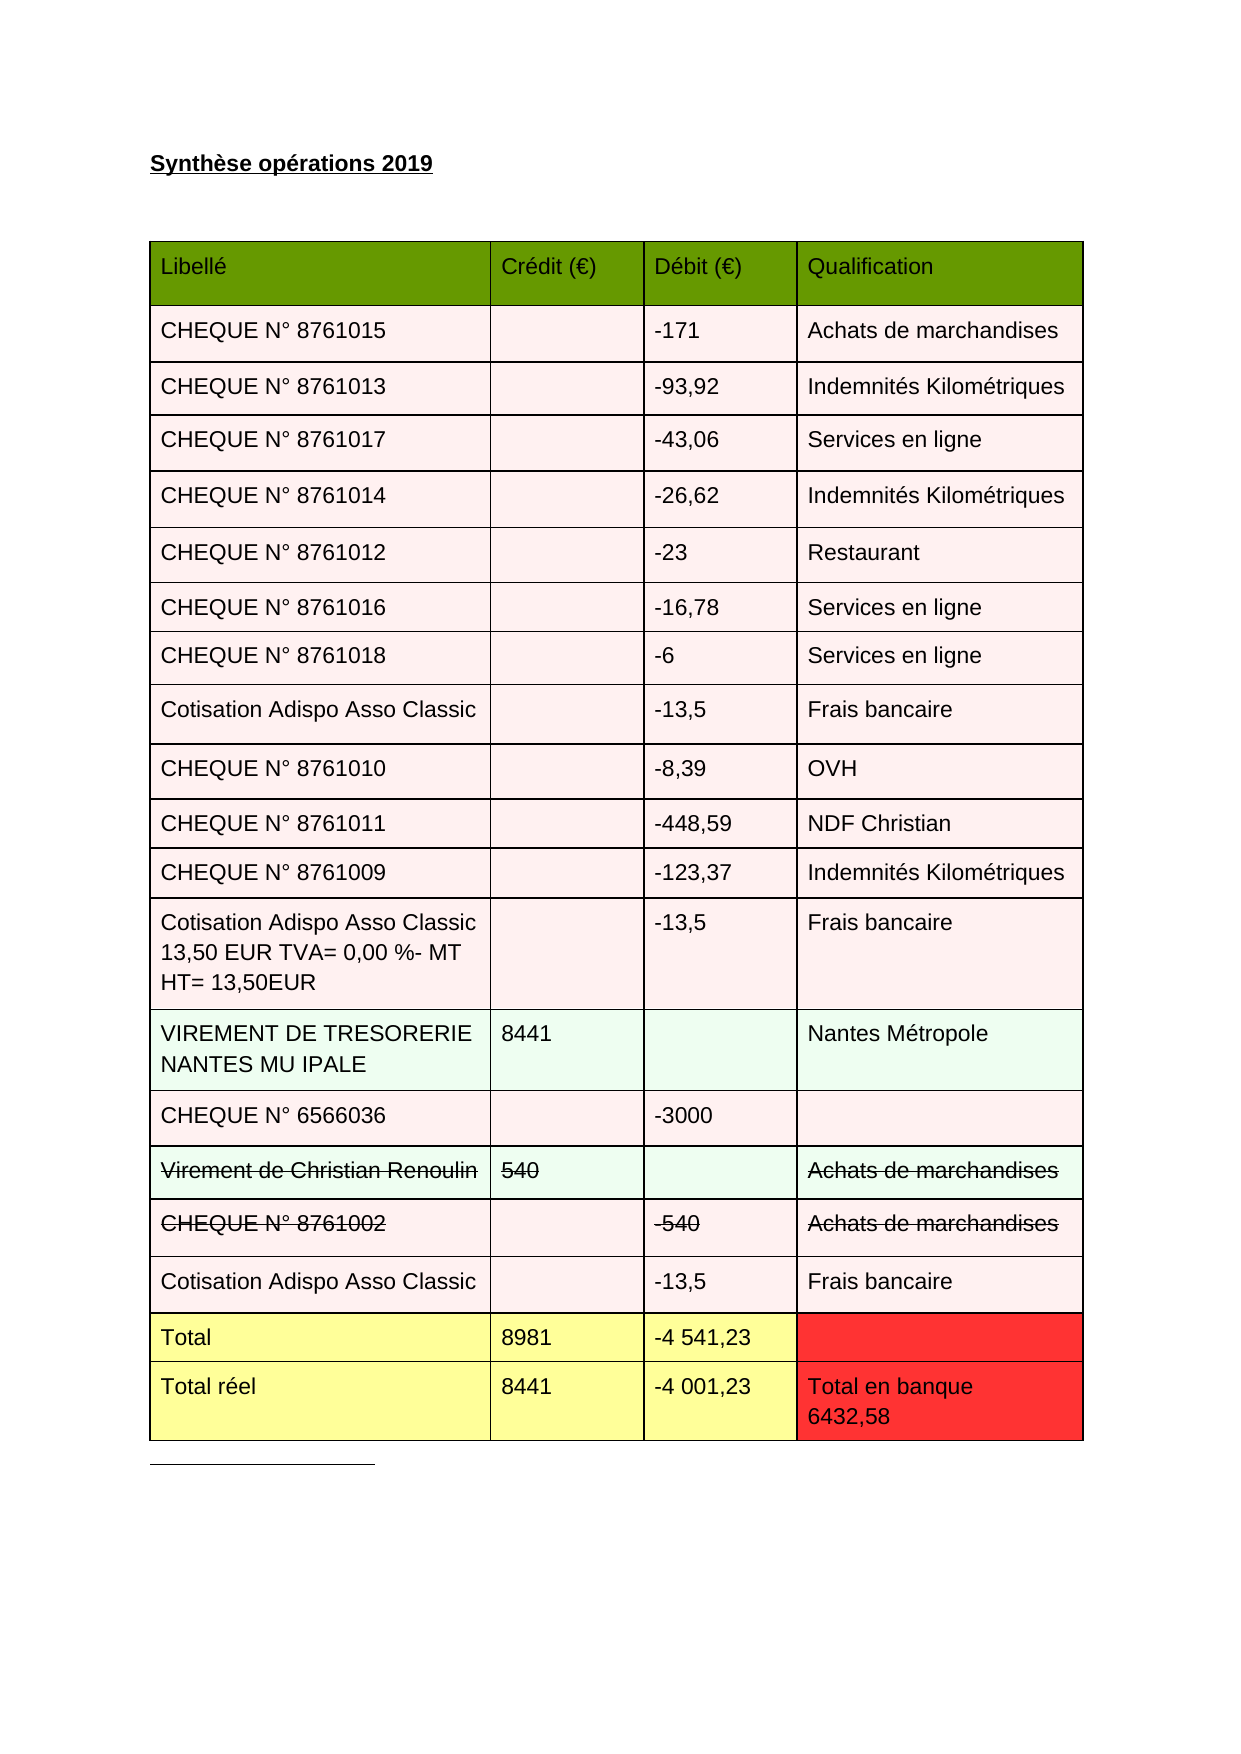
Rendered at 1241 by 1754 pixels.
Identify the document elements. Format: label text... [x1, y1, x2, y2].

table_cell Achats de marchandises [798, 306, 1082, 361]
table_cell Services en ligne [798, 583, 1082, 631]
table_cell -93,92 [645, 363, 796, 414]
table_cell Indemnités Kilométriques [798, 849, 1082, 897]
table_cell Virement de Christian Renoulin [151, 1147, 490, 1198]
table_cell CHEQUE N° 6566036 [151, 1091, 490, 1145]
table_cell NDF Christian [798, 800, 1082, 847]
table_cell -16,78 [645, 583, 796, 631]
table_cell Services en ligne [798, 632, 1082, 684]
table_cell CHEQUE N° 8761010 [151, 745, 490, 798]
table_cell [798, 1314, 1082, 1361]
table_cell [491, 583, 643, 631]
table_cell 8441 [491, 1362, 643, 1440]
table_cell CHEQUE N° 8761016 [151, 583, 490, 631]
table_cell Nantes Métropole [798, 1010, 1082, 1090]
table_cell -13,5 [645, 899, 796, 1008]
table_cell CHEQUE N° 8761002 [151, 1200, 490, 1256]
table_cell CHEQUE N° 8761011 [151, 800, 490, 847]
table_cell -540 [645, 1200, 796, 1256]
table_cell [491, 899, 643, 1008]
table_cell [491, 632, 643, 684]
table_cell [491, 472, 643, 527]
table_cell -123,37 [645, 849, 796, 897]
table_cell -448,59 [645, 800, 796, 847]
table_cell [491, 1257, 643, 1312]
table_cell -6 [645, 632, 796, 684]
table_cell Total [151, 1314, 490, 1361]
table_cell CHEQUE N° 8761009 [151, 849, 490, 897]
table_cell [491, 1200, 643, 1256]
table_cell CHEQUE N° 8761012 [151, 528, 490, 582]
table_cell -8,39 [645, 745, 796, 798]
table_cell CHEQUE N° 8761013 [151, 363, 490, 414]
table_cell Cotisation Adispo Asso Classic 13,50 EUR TVA= 0,00 %- MT HT= 13,50EUR [151, 899, 490, 1008]
table_cell Restaurant [798, 528, 1082, 582]
table_cell [491, 849, 643, 897]
table_cell Cotisation Adispo Asso Classic [151, 1257, 490, 1312]
table_cell [491, 685, 643, 743]
table_cell Indemnités Kilométriques [798, 363, 1082, 414]
table_cell Total réel [151, 1362, 490, 1440]
table_cell Achats de marchandises [798, 1147, 1082, 1198]
table_cell Frais bancaire [798, 899, 1082, 1008]
table_cell [491, 745, 643, 798]
table_cell [645, 1147, 796, 1198]
table_cell -13,5 [645, 685, 796, 743]
table_cell Cotisation Adispo Asso Classic [151, 685, 490, 743]
table_cell [491, 1091, 643, 1145]
table_cell [645, 1010, 796, 1090]
table_cell 540 [491, 1147, 643, 1198]
table_cell CHEQUE N° 8761014 [151, 472, 490, 527]
table_cell 8981 [491, 1314, 643, 1361]
table_cell CHEQUE N° 8761015 [151, 306, 490, 361]
table_cell -26,62 [645, 472, 796, 527]
table_header Crédit (€) [491, 242, 643, 305]
table_cell Frais bancaire [798, 1257, 1082, 1312]
table_cell [491, 416, 643, 470]
table_cell -4 001,23 [645, 1362, 796, 1440]
table_cell -171 [645, 306, 796, 361]
table_cell CHEQUE N° 8761018 [151, 632, 490, 684]
table_cell Achats de marchandises [798, 1200, 1082, 1256]
table_cell -23 [645, 528, 796, 582]
table_cell [491, 363, 643, 414]
table_cell VIREMENT DE TRESORERIE NANTES MU IPALE [151, 1010, 490, 1090]
table_cell [491, 528, 643, 582]
table_cell [798, 1091, 1082, 1145]
table_cell -4 541,23 [645, 1314, 796, 1361]
table_cell -43,06 [645, 416, 796, 470]
text Synthèse opérations 2019 [150, 150, 1090, 176]
table_cell Total en banque 6432,58 [798, 1362, 1082, 1440]
table_cell [491, 306, 643, 361]
table_cell OVH [798, 745, 1082, 798]
table_cell [491, 800, 643, 847]
table_cell -13,5 [645, 1257, 796, 1312]
table_cell -3000 [645, 1091, 796, 1145]
table_cell Frais bancaire [798, 685, 1082, 743]
table_cell Services en ligne [798, 416, 1082, 470]
table_cell CHEQUE N° 8761017 [151, 416, 490, 470]
table_header Qualification [798, 242, 1082, 305]
table_header Libellé [151, 242, 490, 305]
table_cell 8441 [491, 1010, 643, 1090]
table_header Débit (€) [645, 242, 796, 305]
table_cell Indemnités Kilométriques [798, 472, 1082, 527]
